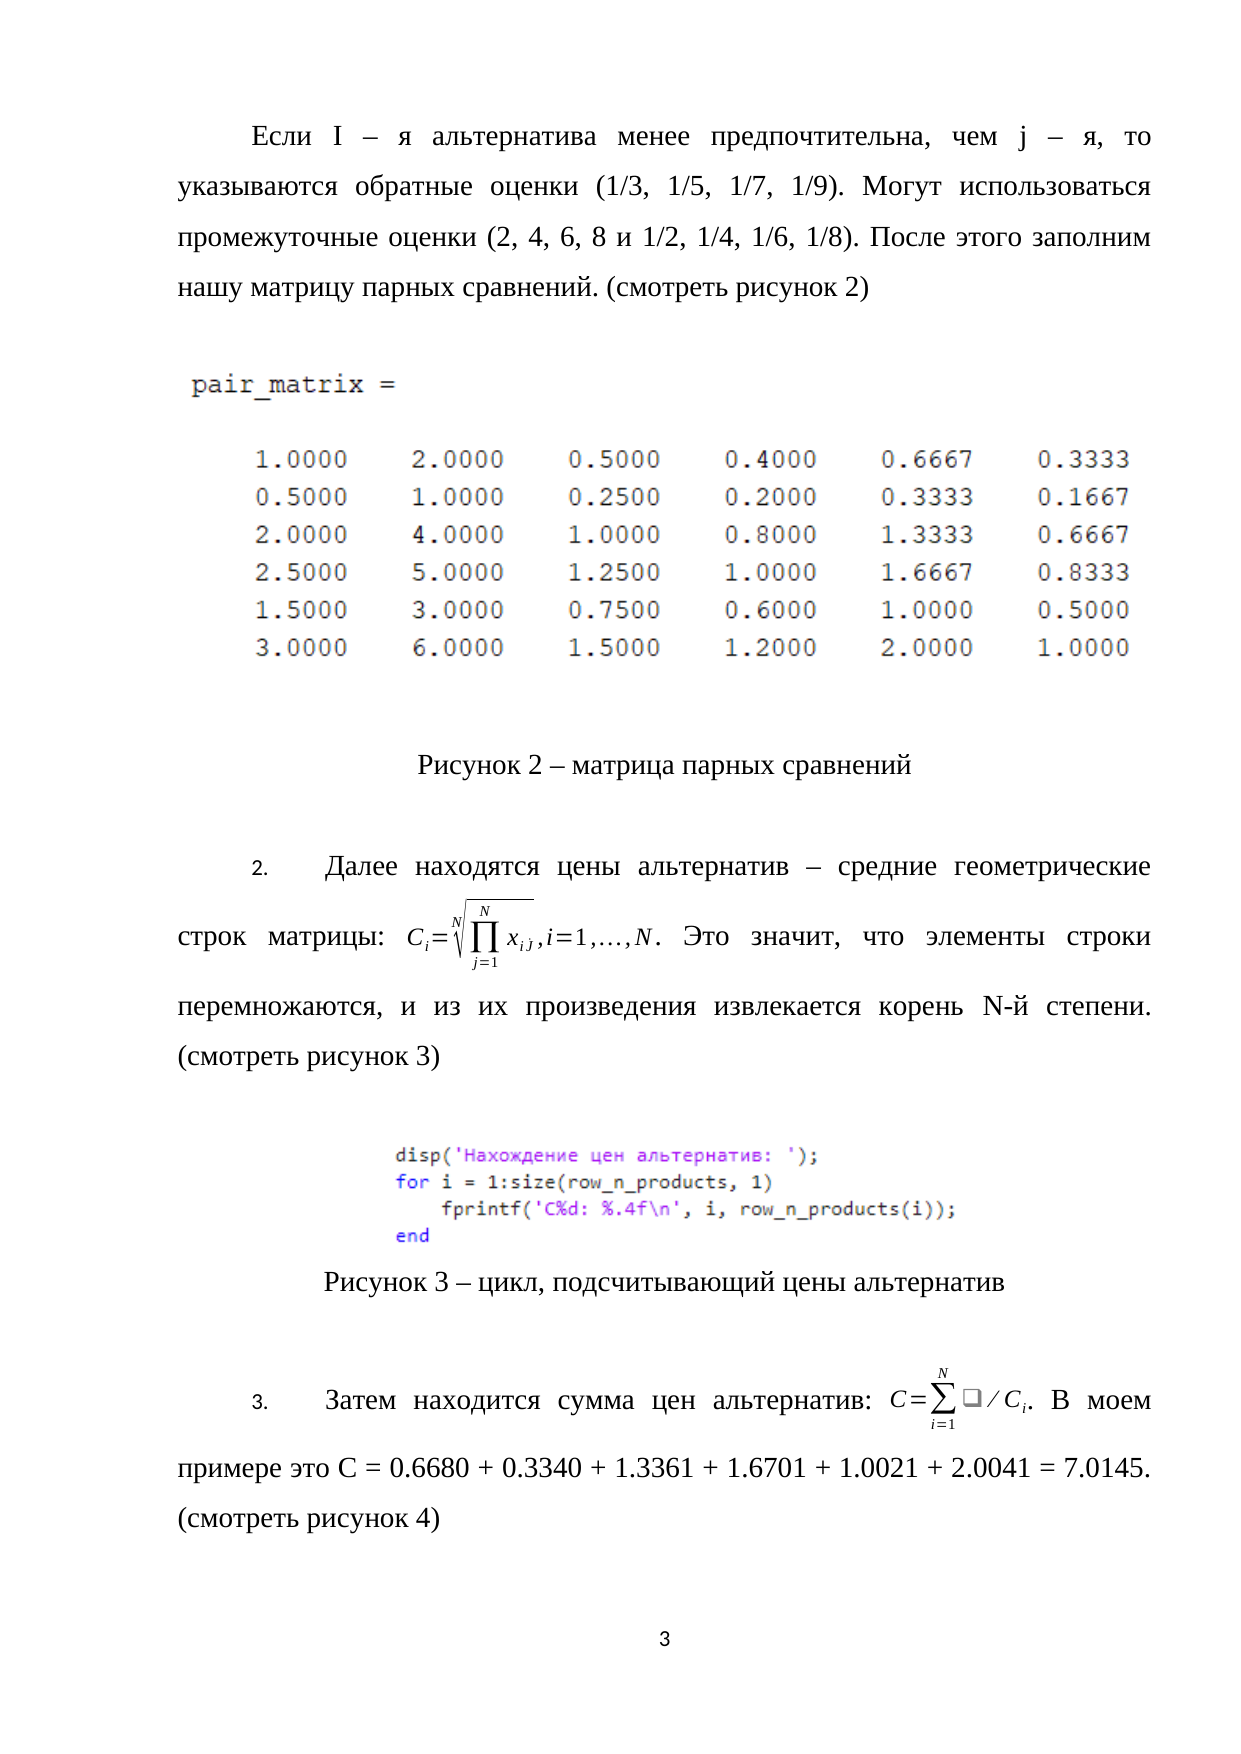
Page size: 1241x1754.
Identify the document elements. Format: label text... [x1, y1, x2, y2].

text Если I – я альтернатива менее предпочтительна, чем j – я, то указываются обратные оценки (1/3, 1/5, 1/7, 1/9). Могут использоваться промежуточные оценки (2, 4, 6, 8 и 1/2, 1/4, 1/6, 1/8). После этого заполним нашу матрицу парных сравнений. (смотреть рисунок 2) [177, 118, 1152, 303]
text Рисунок 3 – цикл, подсчитывающий цены альтернатив [177, 1264, 1152, 1298]
picture [189, 369, 1140, 675]
list Далее находятся цены альтернатив – средние геометрические строк матрицы: . Это значит, что элементы строки перемножаются, и из их произведения извлекается корень N-й степени. (смотреть рисунок 3) [177, 848, 1152, 1072]
list Затем находится сумма цен альтернатив: . В моем примере это C = 0.6680 + 0.3340 + 1.3361 + 1.6701 + 1.0021 + 2.0041 = 7.0145. (смотреть рисунок 4) [177, 1365, 1152, 1534]
picture [369, 1138, 959, 1258]
text Рисунок 2 – матрица парных сравнений [177, 747, 1152, 781]
